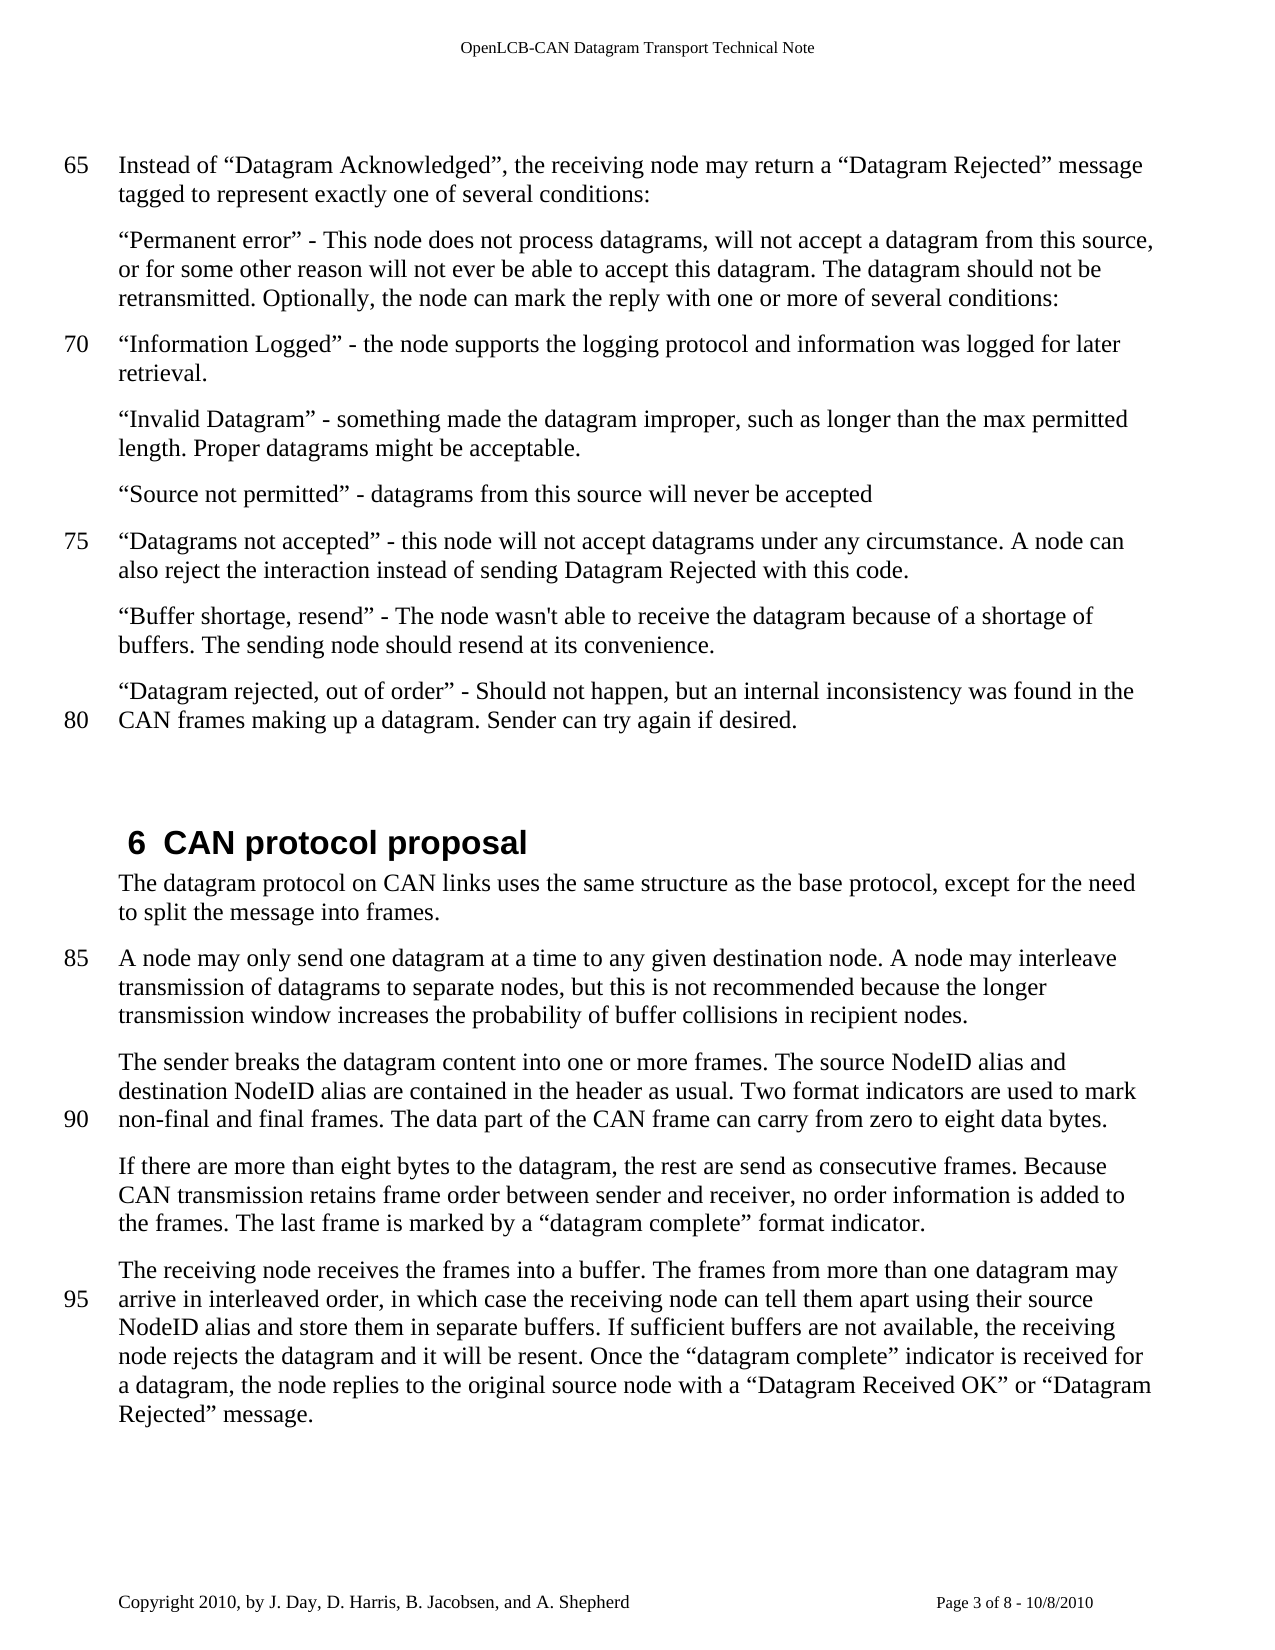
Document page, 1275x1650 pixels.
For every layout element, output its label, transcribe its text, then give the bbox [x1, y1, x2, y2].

text The sender breaks the datagram content into one or more frames. The source NodeID alias and destination NodeID alias are contained in the header as usual. Two format indicators are used to mark non-final and final frames. The data part of the CAN frame can carry from zero to eight data bytes. [118, 1047, 1157, 1133]
text Instead of “Datagram Acknowledged”, the receiving node may return a “Datagram Rejected” message tagged to represent exactly one of several conditions: [118, 150, 1157, 207]
text The receiving node receives the frames into a buffer. The frames from more than one datagram may arrive in interleaved order, in which case the receiving node can tell them apart using their source NodeID alias and store them in separate buffers. If sufficient buffers are not available, the receiving node rejects the datagram and it will be resent. Once the “datagram complete” indicator is received for a datagram, the node replies to the original source node with a “Datagram Received OK” or “Datagram Rejected” message. [118, 1255, 1157, 1427]
text “Buffer shortage, resend” - The node wasn't able to receive the datagram because of a shortage of buffers. The sending node should resend at its convenience. [118, 601, 1157, 659]
text “Invalid Datagram” - something made the datagram improper, such as longer than the max permitted length. Proper datagrams might be acceptable. [118, 404, 1157, 462]
text A node may only send one datagram at a time to any given destination node. A node may interleave transmission of datagrams to separate nodes, but this is not recommended because the longer transmission window increases the probability of buffer collisions in recipient nodes. [118, 943, 1157, 1029]
text If there are more than eight bytes to the datagram, the rest are send as consecutive frames. Because CAN transmission retains frame order between sender and receiver, no order information is added to the frames. The last frame is marked by a “datagram complete” format indicator. [118, 1151, 1157, 1237]
text “Information Logged” - the node supports the logging protocol and information was logged for later retrieval. [118, 329, 1157, 387]
subtitle CAN protocol proposal [118, 823, 1157, 862]
text “Permanent error” - This node does not process datagrams, will not accept a datagram from this source, or for some other reason will not ever be able to accept this datagram. The datagram should not be retransmitted. Optionally, the node can mark the reply with one or more of several conditions: [118, 225, 1157, 311]
text “Source not permitted” - datagrams from this source will never be accepted [118, 479, 1157, 508]
text The datagram protocol on CAN links uses the same structure as the base protocol, except for the need to split the message into frames. [118, 868, 1157, 925]
text “Datagram rejected, out of order” - Should not happen, but an internal inconsistency was found in the CAN frames making up a datagram. Sender can try again if desired. [118, 676, 1157, 734]
text “Datagrams not accepted” - this node will not accept datagrams under any circumstance. A node can also reject the interaction instead of sending Datagram Rejected with this code. [118, 526, 1157, 583]
